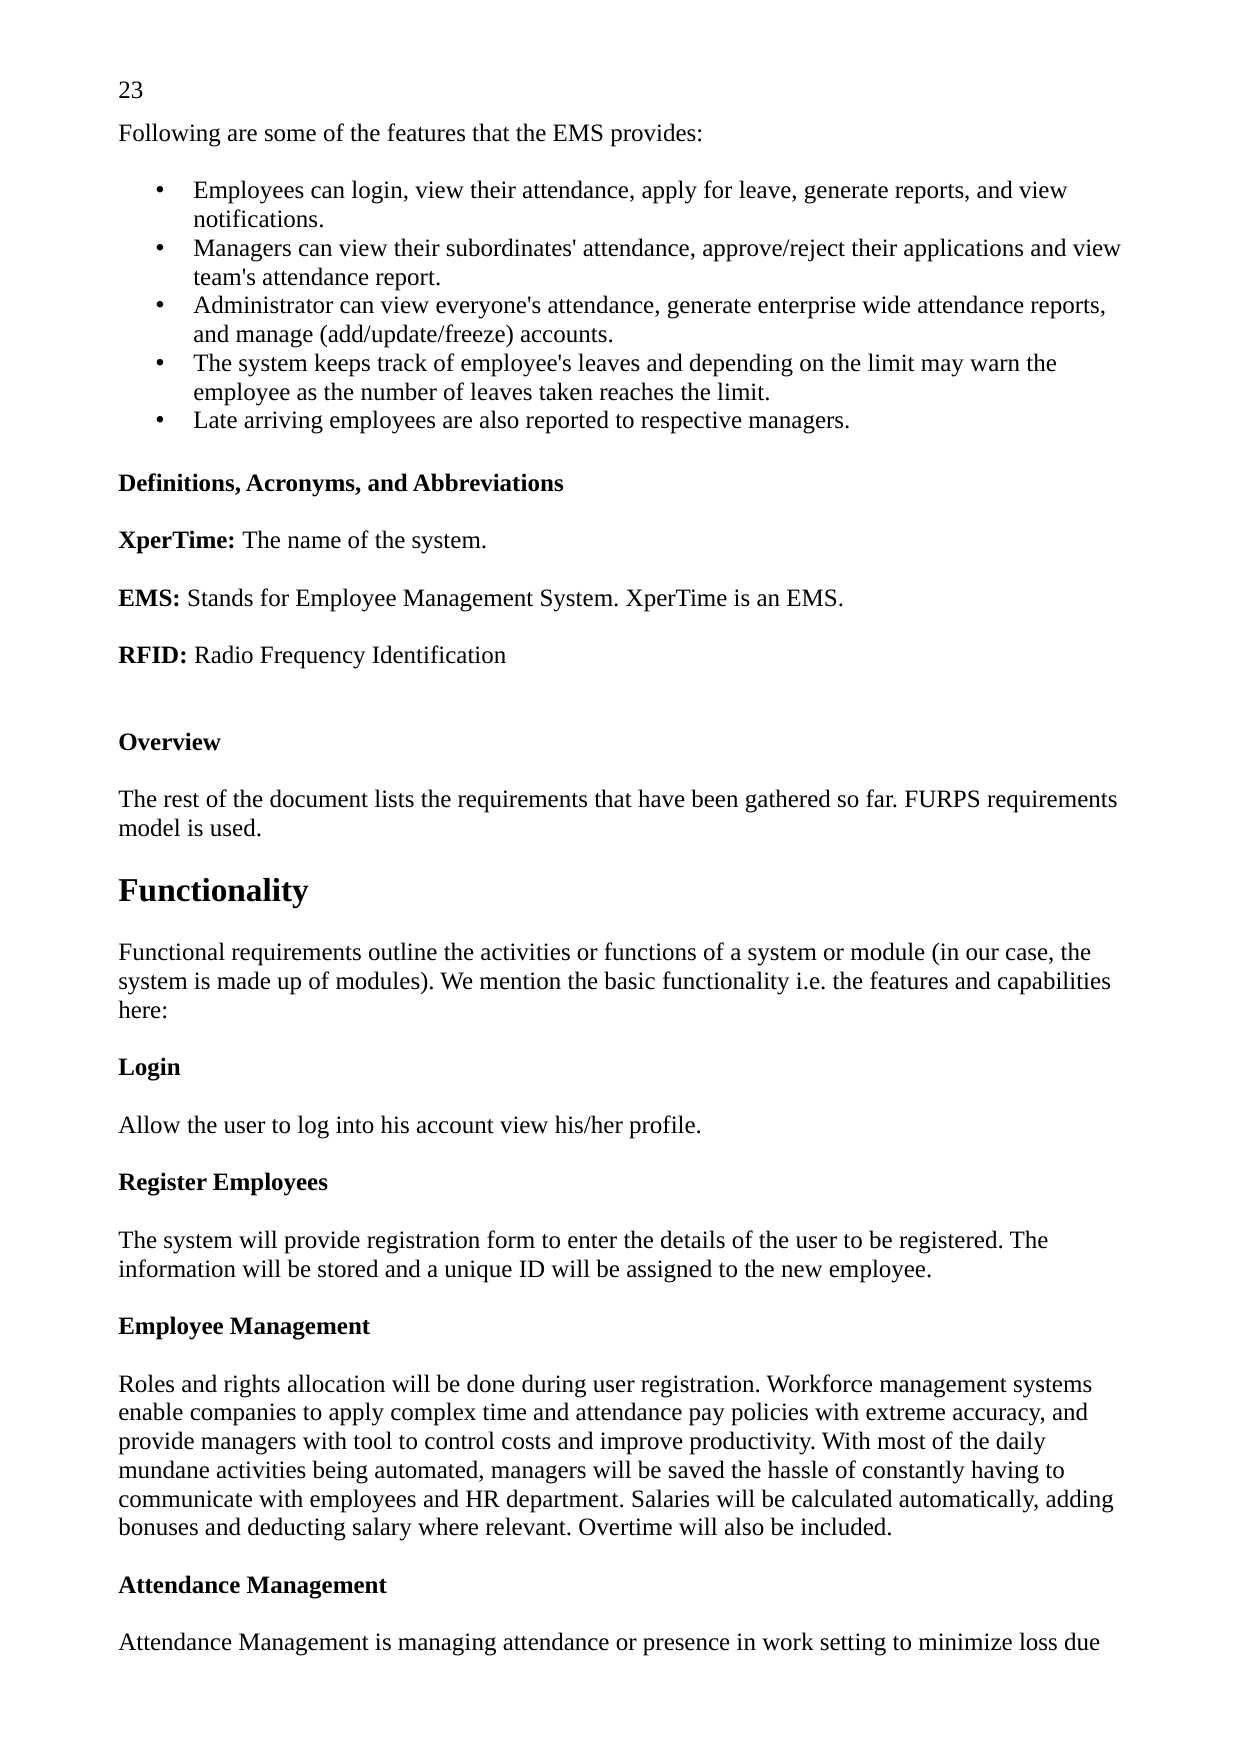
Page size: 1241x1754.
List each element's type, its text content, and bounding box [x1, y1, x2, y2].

text Overview [118, 727, 1122, 755]
list Late arriving employees are also reported to respective managers. [156, 406, 1122, 434]
text Attendance Management is managing attendance or presence in work setting to minimize loss due [118, 1627, 1122, 1656]
text Attendance Management [118, 1570, 1122, 1599]
text Login [118, 1052, 1122, 1081]
list Administrator can view everyone's attendance, generate enterprise wide attendance reports, and manage (add/update/freeze) accounts. [156, 291, 1122, 348]
text Definitions, Acronyms, and Abbreviations [118, 468, 1122, 497]
text Following are some of the features that the EMS provides: [118, 118, 1122, 147]
text EMS: Stands for Employee Management System. XperTime is an EMS. [118, 583, 1122, 612]
text The rest of the document lists the requirements that have been gathered so far. FURPS requirements model is used. [118, 784, 1122, 842]
text RFID: Radio Frequency Identification [118, 640, 1122, 669]
text Functionality [118, 870, 1122, 909]
text The system will provide registration form to enter the details of the user to be registered. The information will be stored and a unique ID will be assigned to the new employee. [118, 1225, 1122, 1282]
text XperTime: The name of the system. [118, 525, 1122, 554]
list Managers can view their subordinates' attendance, approve/reject their applications and view team's attendance report. [156, 233, 1122, 291]
text Functional requirements outline the activities or functions of a system or module (in our case, the system is made up of modules). We mention the basic functionality i.e. the features and capabilities here: [118, 937, 1122, 1024]
text Employee Management [118, 1311, 1122, 1340]
list Employees can login, view their attendance, apply for leave, generate reports, and view notifications. [156, 176, 1122, 233]
text Allow the user to log into his account view his/her profile. [118, 1110, 1122, 1139]
text Register Employees [118, 1167, 1122, 1196]
text Roles and rights allocation will be done during user registration. Workforce management systems enable companies to apply complex time and attendance pay policies with extreme accuracy, and provide managers with tool to control costs and improve productivity. With most of the daily mundane activities being automated, managers will be saved the hassle of constantly having to communicate with employees and HR department. Salaries will be calculated automatically, adding bonuses and deducting salary where relevant. Overtime will also be included. [118, 1369, 1122, 1541]
list The system keeps track of employee's leaves and depending on the limit may warn the employee as the number of leaves taken reaches the limit. [156, 348, 1122, 406]
